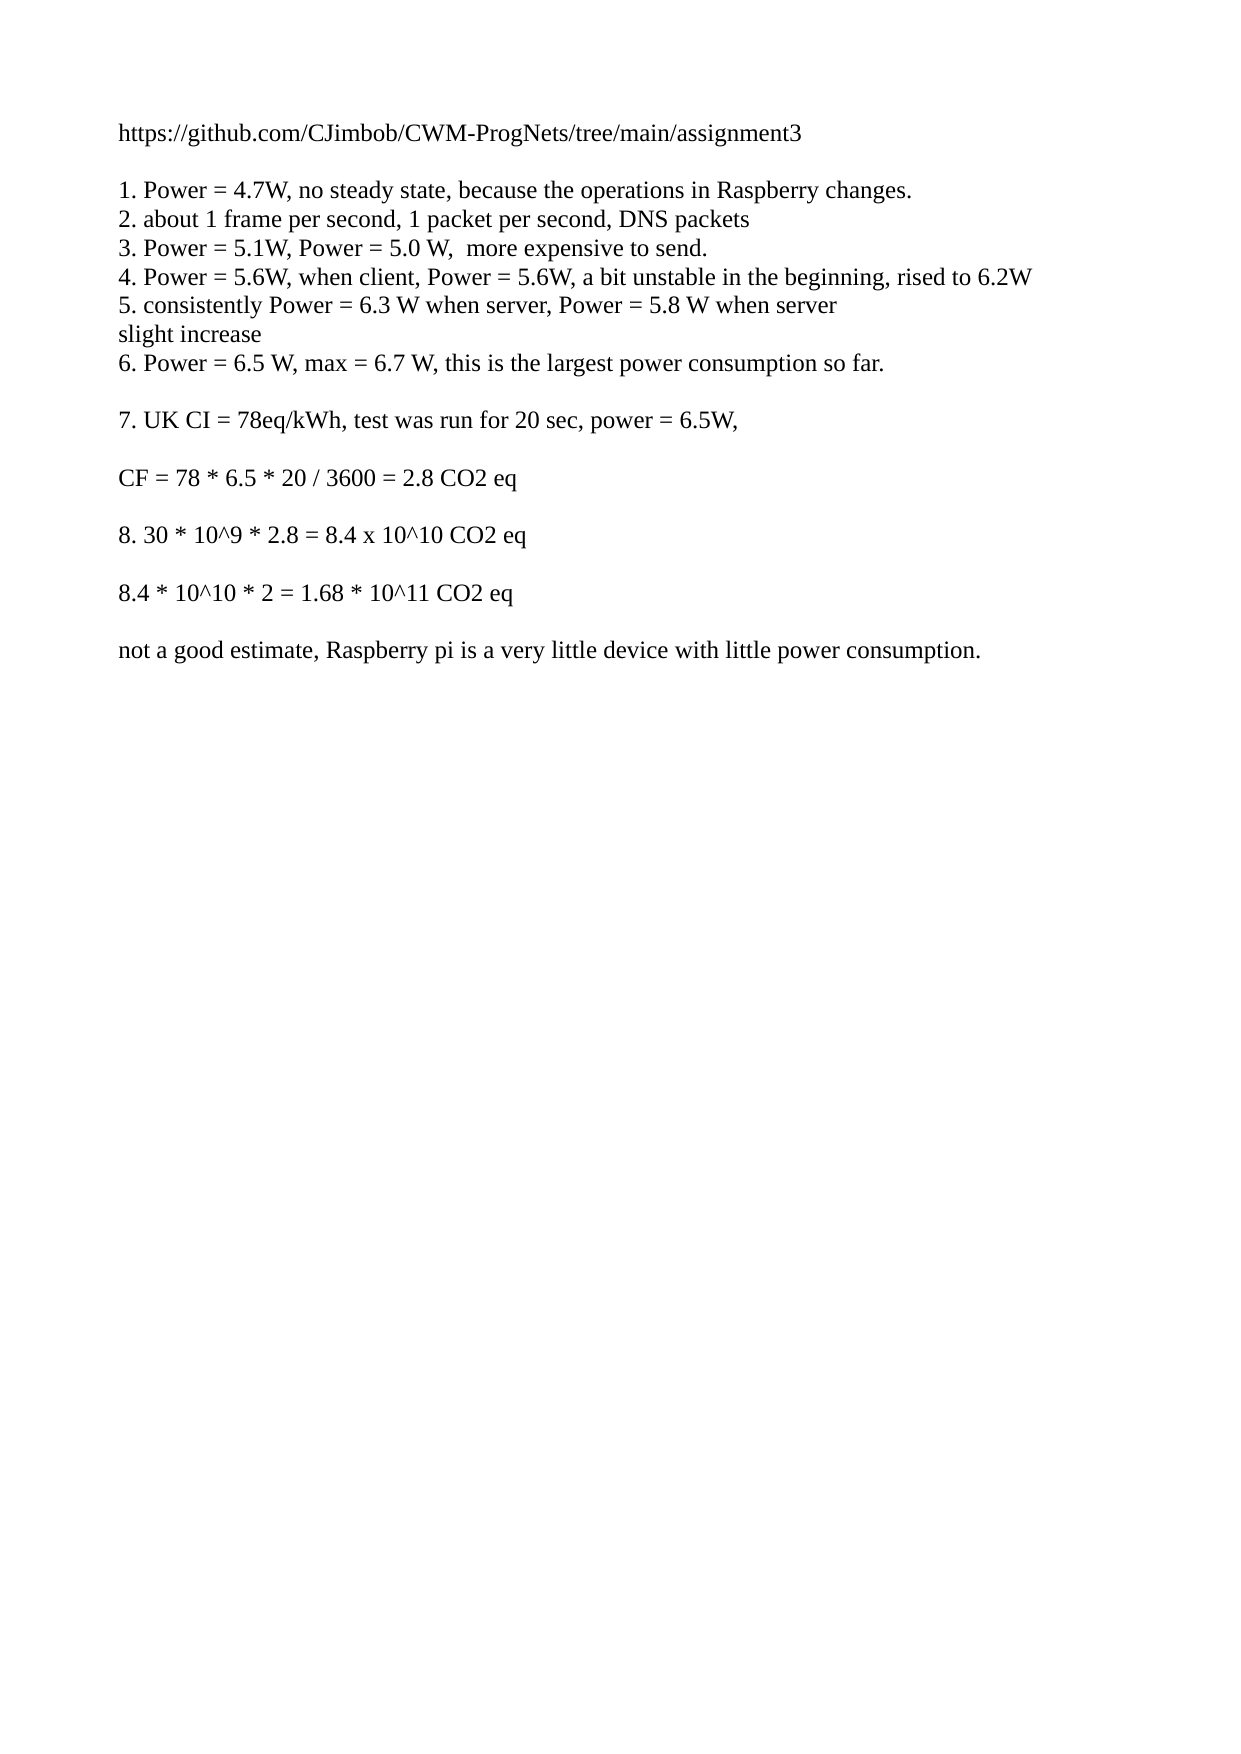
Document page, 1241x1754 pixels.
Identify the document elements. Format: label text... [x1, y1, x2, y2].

text 5. consistently Power = 6.3 W when server, Power = 5.8 W when server [118, 291, 1122, 319]
text 1. Power = 4.7W, no steady state, because the operations in Raspberry changes. [118, 176, 1122, 204]
text 4. Power = 5.6W, when client, Power = 5.6W, a bit unstable in the beginning, rised to 6.2W [118, 262, 1122, 291]
text slight increase [118, 319, 1122, 348]
text 6. Power = 6.5 W, max = 6.7 W, this is the largest power consumption so far. [118, 348, 1122, 377]
text 3. Power = 5.1W, Power = 5.0 W, more expensive to send. [118, 233, 1122, 262]
text 2. about 1 frame per second, 1 packet per second, DNS packets [118, 204, 1122, 233]
text 7. UK CI = 78eq/kWh, test was run for 20 sec, power = 6.5W, [118, 406, 1122, 434]
text not a good estimate, Raspberry pi is a very little device with little power consumption. [118, 636, 1122, 664]
text 8.4 * 10^10 * 2 = 1.68 * 10^11 CO2 eq [118, 578, 1122, 607]
text https://github.com/CJimbob/CWM-ProgNets/tree/main/assignment3 [118, 118, 1122, 147]
text CF = 78 * 6.5 * 20 / 3600 = 2.8 CO2 eq [118, 463, 1122, 492]
text 8. 30 * 10^9 * 2.8 = 8.4 x 10^10 CO2 eq [118, 521, 1122, 549]
